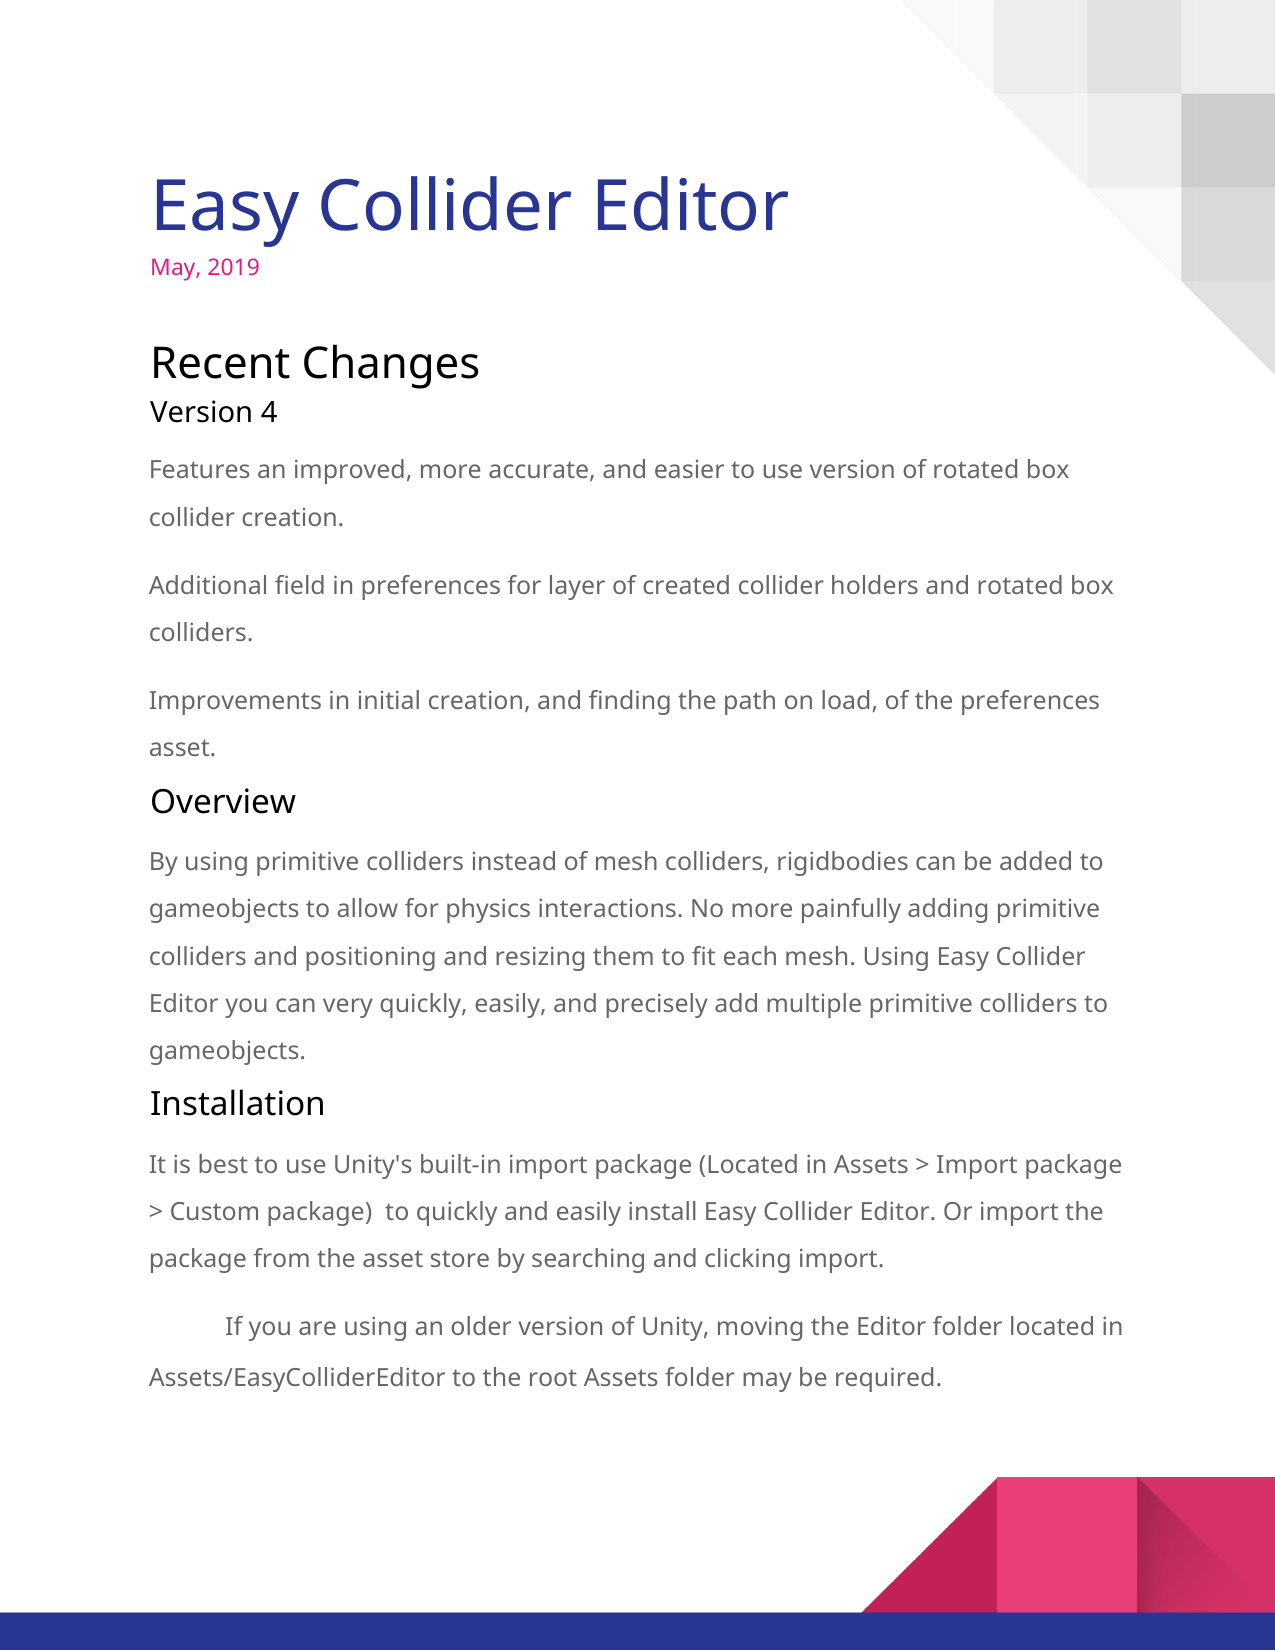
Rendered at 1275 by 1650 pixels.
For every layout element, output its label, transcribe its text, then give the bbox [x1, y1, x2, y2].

subtitle Version 4 [150, 391, 1125, 431]
subtitle Installation [150, 1080, 1125, 1126]
text If you are using an older version of Unity, moving the Editor folder located in Assets/EasyColliderEditor to the root Assets folder may be required. [148, 1309, 1125, 1394]
text Improvements in initial creation, and finding the path on load, of the preferences asset. [148, 683, 1125, 764]
text Features an improved, more accurate, and easier to use version of rotated box collider creation. [148, 452, 1125, 533]
text It is best to use Unity's built-in import package (Located in Assets > Import package > Custom package) to quickly and easily install Easy Collider Editor. Or import the package from the asset store by searching and clicking import. [148, 1146, 1125, 1275]
title Easy Collider Editor [150, 154, 1125, 251]
text By using primitive colliders instead of mesh colliders, rigidbodies can be added to gameobjects to allow for physics interactions. No more painfully adding primitive colliders and positioning and resizing them to fit each mesh. Using Easy Collider Editor you can very quickly, easily, and precisely add multiple primitive colliders to gameobjects. [148, 844, 1125, 1067]
subtitle Overview [150, 777, 1125, 823]
text Additional field in preferences for layer of created collider holders and rotated box colliders. [148, 567, 1125, 649]
subtitle May, 2019 [150, 251, 1125, 282]
picture [0, 1475, 1275, 1650]
subtitle Recent Changes [150, 332, 1125, 391]
picture [900, 0, 1275, 375]
